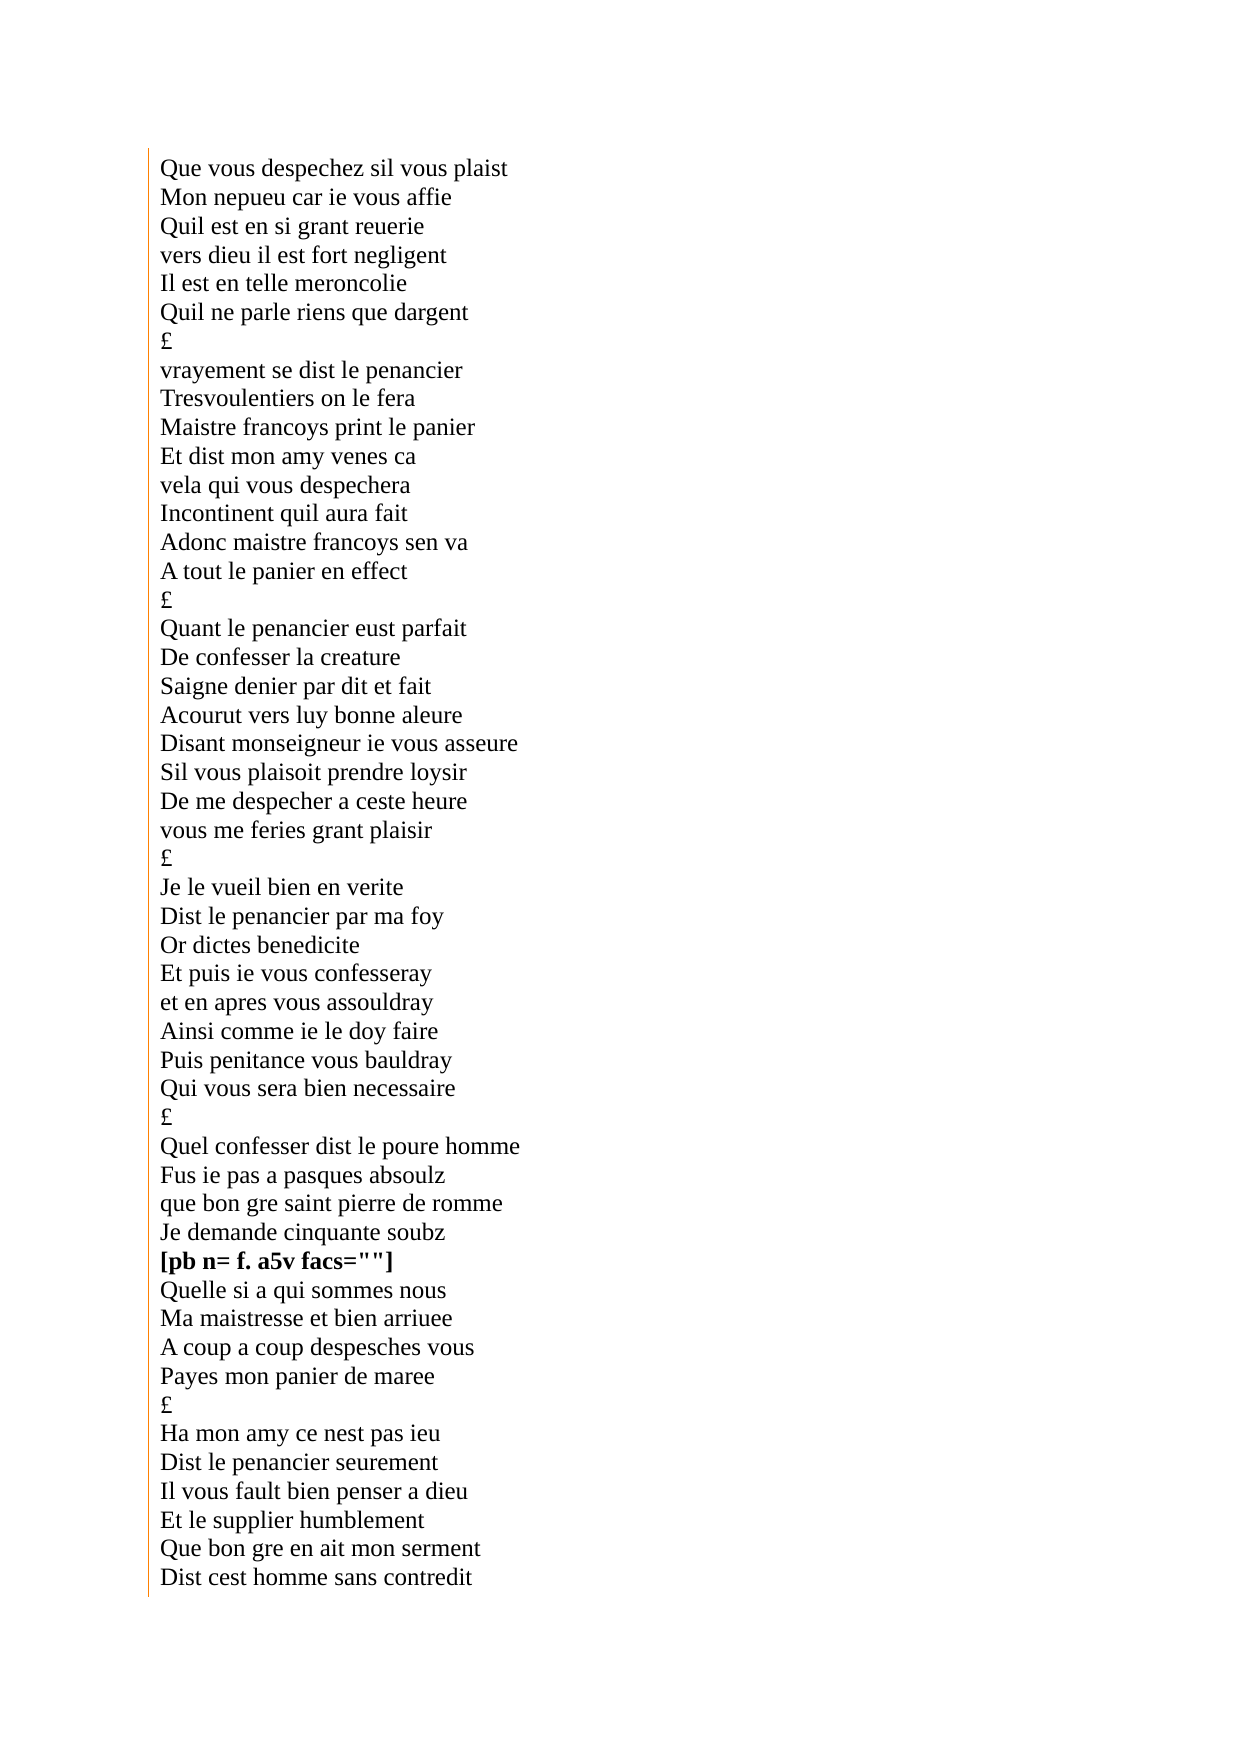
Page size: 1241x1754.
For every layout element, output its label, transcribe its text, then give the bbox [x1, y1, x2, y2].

text De confesser la creature [149, 642, 1093, 671]
text Incontinent quil aura fait [149, 498, 1093, 527]
text Ma maistresse et bien arriuee [149, 1303, 1093, 1332]
text Et le supplier humblement [149, 1505, 1093, 1533]
text et en apres vous assouldray [149, 987, 1093, 1016]
text vela qui vous despechera [149, 470, 1093, 498]
text Que vous despechez sil vous plaist [149, 148, 1093, 182]
text £ [149, 843, 1093, 872]
text Disant monseigneur ie vous asseure [149, 728, 1093, 757]
text Adonc maistre francoys sen va [149, 527, 1093, 556]
text £ [149, 1102, 1093, 1131]
text A coup a coup despesches vous [149, 1332, 1093, 1361]
text Ha mon amy ce nest pas ieu [149, 1418, 1093, 1447]
text Et dist mon amy venes ca [149, 441, 1093, 470]
text Quant le penancier eust parfait [149, 613, 1093, 642]
text Dist le penancier par ma foy [149, 901, 1093, 930]
text Sil vous plaisoit prendre loysir [149, 757, 1093, 786]
text Ainsi comme ie le doy faire [149, 1016, 1093, 1045]
text Dist cest homme sans contredit [149, 1562, 1093, 1597]
text que bon gre saint pierre de romme [149, 1188, 1093, 1217]
text Quil ne parle riens que dargent [149, 297, 1093, 326]
text Je demande cinquante soubz [149, 1217, 1093, 1246]
text Quelle si a qui sommes nous [149, 1275, 1093, 1303]
text Or dictes benedicite [149, 930, 1093, 958]
text Et puis ie vous confesseray [149, 958, 1093, 987]
text Maistre francoys print le panier [149, 412, 1093, 441]
text Quil est en si grant reuerie [149, 211, 1093, 240]
text Puis penitance vous bauldray [149, 1045, 1093, 1073]
text Il est en telle meroncolie [149, 268, 1093, 297]
text Quel confesser dist le poure homme [149, 1131, 1093, 1160]
text De me despecher a ceste heure [149, 786, 1093, 815]
text Il vous fault bien penser a dieu [149, 1476, 1093, 1505]
text Payes mon panier de maree [149, 1361, 1093, 1390]
text Acourut vers luy bonne aleure [149, 700, 1093, 728]
text Je le vueil bien en verite [149, 872, 1093, 901]
text £ [149, 326, 1093, 355]
text Fus ie pas a pasques absoulz [149, 1160, 1093, 1188]
text £ [149, 585, 1093, 613]
text Qui vous sera bien necessaire [149, 1073, 1093, 1102]
text [pb n= f. a5v facs=""] [149, 1246, 1093, 1275]
text vous me feries grant plaisir [149, 815, 1093, 843]
text vers dieu il est fort negligent [149, 240, 1093, 268]
text Que bon gre en ait mon serment [149, 1533, 1093, 1562]
text Tresvoulentiers on le fera [149, 383, 1093, 412]
text vrayement se dist le penancier [149, 355, 1093, 383]
text £ [149, 1390, 1093, 1418]
text Dist le penancier seurement [149, 1447, 1093, 1476]
text Saigne denier par dit et fait [149, 671, 1093, 700]
text A tout le panier en effect [149, 556, 1093, 585]
text Mon nepueu car ie vous affie [149, 182, 1093, 211]
